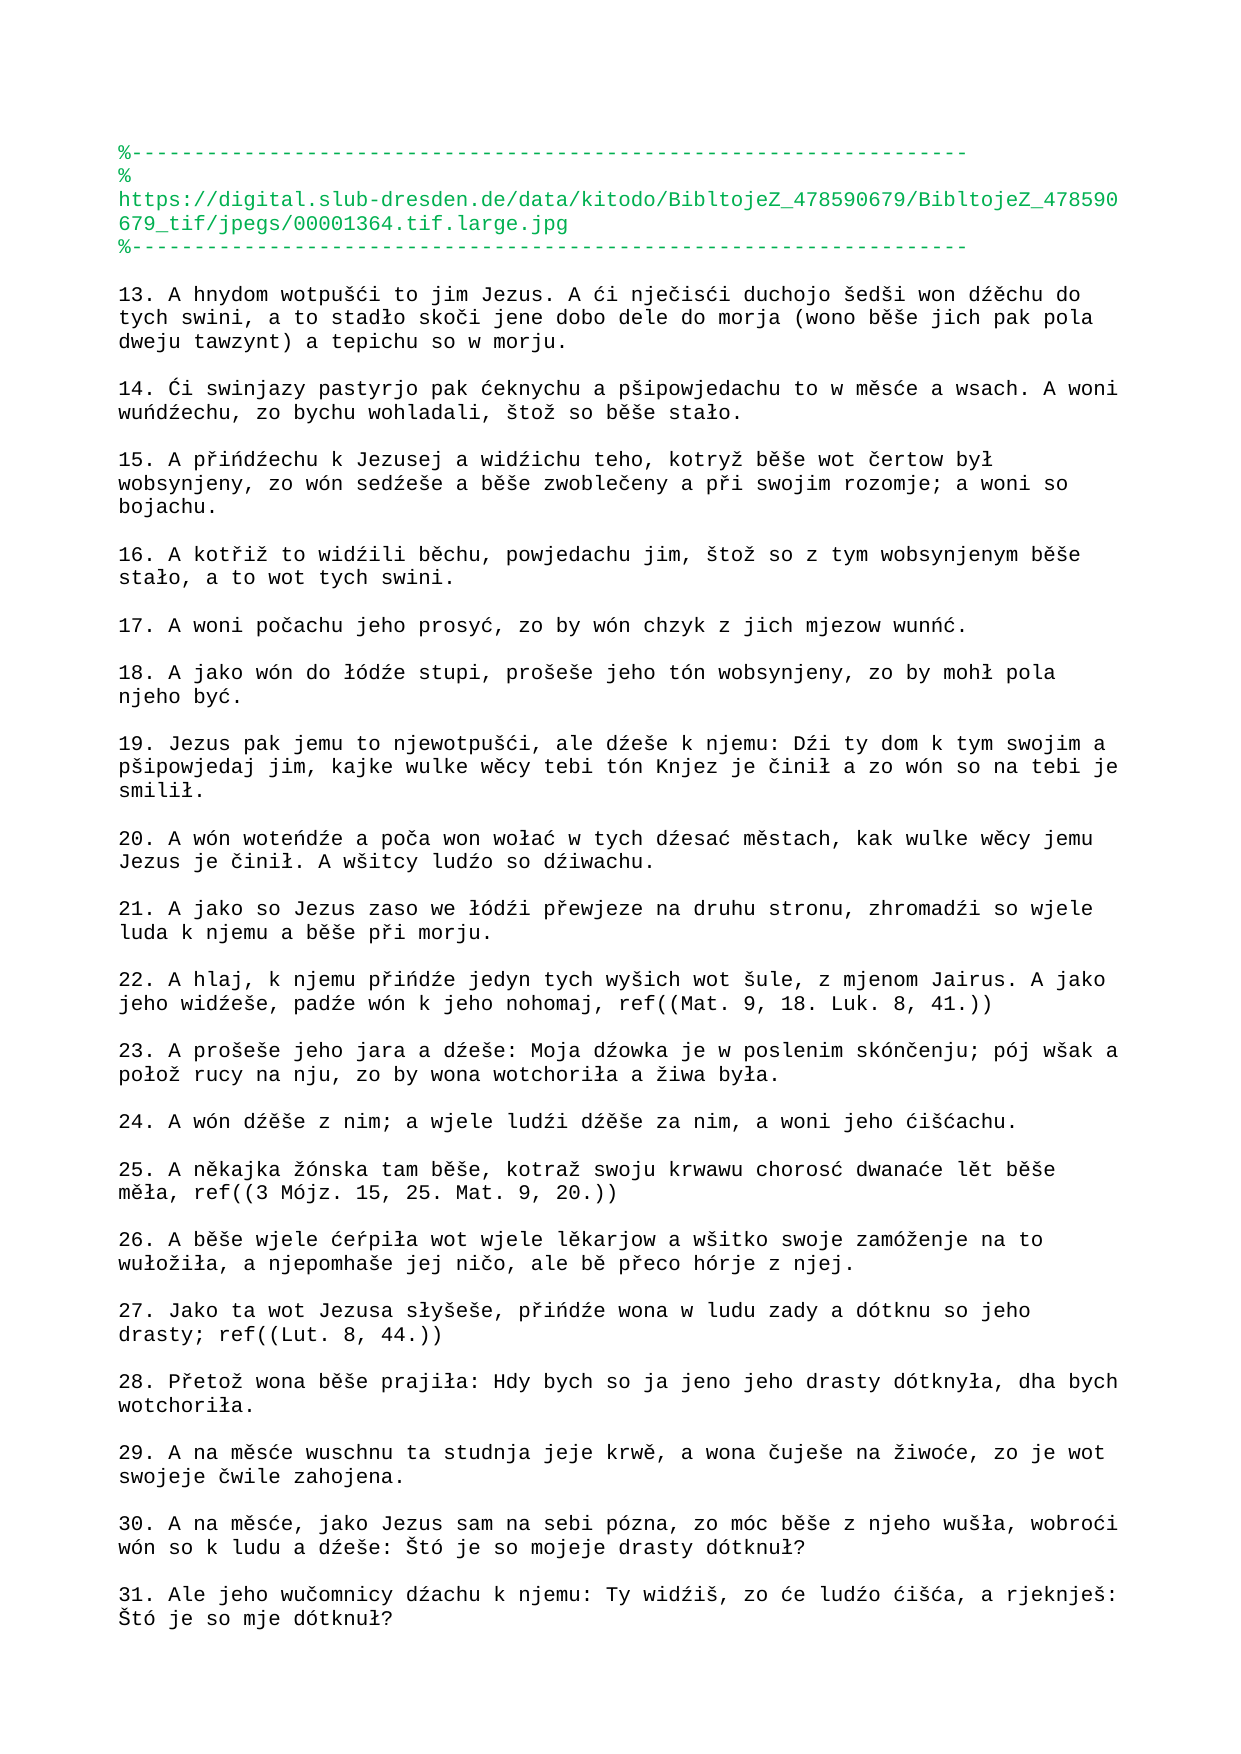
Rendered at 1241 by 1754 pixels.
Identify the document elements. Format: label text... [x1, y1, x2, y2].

text 13. A hnydom wotpušći to jim Jezus. A ći nječisći duchojo šedši won dźěchu do tych swini, a to stadło skoči jene dobo dele do morja (wono běše jich pak pola dweju tawzynt) a tepichu so w morju. [118, 284, 1122, 354]
text 19. Jezus pak jemu to njewotpušći, ale dźeše k njemu: Dźi ty dom k tym swojim a pšipowjedaj jim, kajke wulke wěcy tebi tón Knjez je činił a zo wón so na tebi je smilił. [118, 733, 1122, 804]
text % https://digital.slub-dresden.de/data/kitodo/BibltojeZ_478590679/BibltojeZ_478590679_tif/jpegs/00001364.tif.large.jpg %------------------------------------------------------------------- [118, 165, 1122, 260]
text 24. A wón dźěše z nim; a wjele ludźi dźěše za nim, a woni jeho ćišćachu. [118, 1111, 1122, 1135]
text 22. A hlaj, k njemu přińdźe jedyn tych wyšich wot šule, z mjenom Jairus. A jako jeho widźeše, padźe wón k jeho nohomaj, ref((Mat. 9, 18. Luk. 8, 41.)) [118, 969, 1122, 1017]
text 26. A běše wjele ćeŕpiła wot wjele lěkarjow a wšitko swoje zamóženje na to wułožiła, a njepomhaše jej ničo, ale bě přeco hórje z njej. [118, 1229, 1122, 1277]
text 25. A někajka žónska tam běše, kotraž swoju krwawu chorosć dwanaće lět běše měła, ref((3 Mójz. 15, 25. Mat. 9, 20.)) [118, 1158, 1122, 1206]
text 14. Ći swinjazy pastyrjo pak ćeknychu a pšipowjedachu to w měsće a wsach. A woni wuńdźechu, zo bychu wohladali, štož so běše stało. [118, 378, 1122, 426]
text 23. A prošeše jeho jara a dźeše: Moja dźowka je w poslenim skónčenju; pój wšak a połož rucy na nju, zo by wona wotchoriła a žiwa była. [118, 1040, 1122, 1088]
text 20. A wón woteńdźe a poča won wołać w tych dźesać městach, kak wulke wěcy jemu Jezus je činił. A wšitcy ludźo so dźiwachu. [118, 827, 1122, 875]
text 17. A woni počachu jeho prosyć, zo by wón chzyk z jich mjezow wunńć. [118, 615, 1122, 638]
text 27. Jako ta wot Jezusa słyšeše, přińdźe wona w ludu zady a dótknu so jeho drasty; ref((Lut. 8, 44.)) [118, 1300, 1122, 1348]
text 31. Ale jeho wučomnicy dźachu k njemu: Ty widźiš, zo će ludźo ćišća, a rjeknješ: Štó je so mje dótknuł? [118, 1584, 1122, 1631]
text 21. A jako so Jezus zaso we łódźi přewjeze na druhu stronu, zhromadźi so wjele luda k njemu a běše při morju. [118, 898, 1122, 946]
text 15. A přińdźechu k Jezusej a widźichu teho, kotryž běše wot čertow był wobsynjeny, zo wón sedźeše a běše zwoblečeny a při swojim rozomje; a woni so bojachu. [118, 449, 1122, 520]
text %------------------------------------------------------------------- [118, 142, 1122, 165]
text 30. A na měsće, jako Jezus sam na sebi pózna, zo móc běše z njeho wušła, wobroći wón so k ludu a dźeše: Štó je so mojeje drasty dótknuł? [118, 1513, 1122, 1561]
text 28. Přetož wona běše prajiła: Hdy bych so ja jeno jeho drasty dótknyła, dha bych wotchoriła. [118, 1371, 1122, 1419]
text 16. A kotřiž to widźili běchu, powjedachu jim, štož so z tym wobsynjenym běše stało, a to wot tych swini. [118, 544, 1122, 591]
text 18. A jako wón do łódźe stupi, prošeše jeho tón wobsynjeny, zo by mohł pola njeho być. [118, 662, 1122, 709]
text 29. A na měsće wuschnu ta studnja jeje krwě, a wona čuješe na žiwoće, zo je wot swojeje čwile zahojena. [118, 1442, 1122, 1489]
